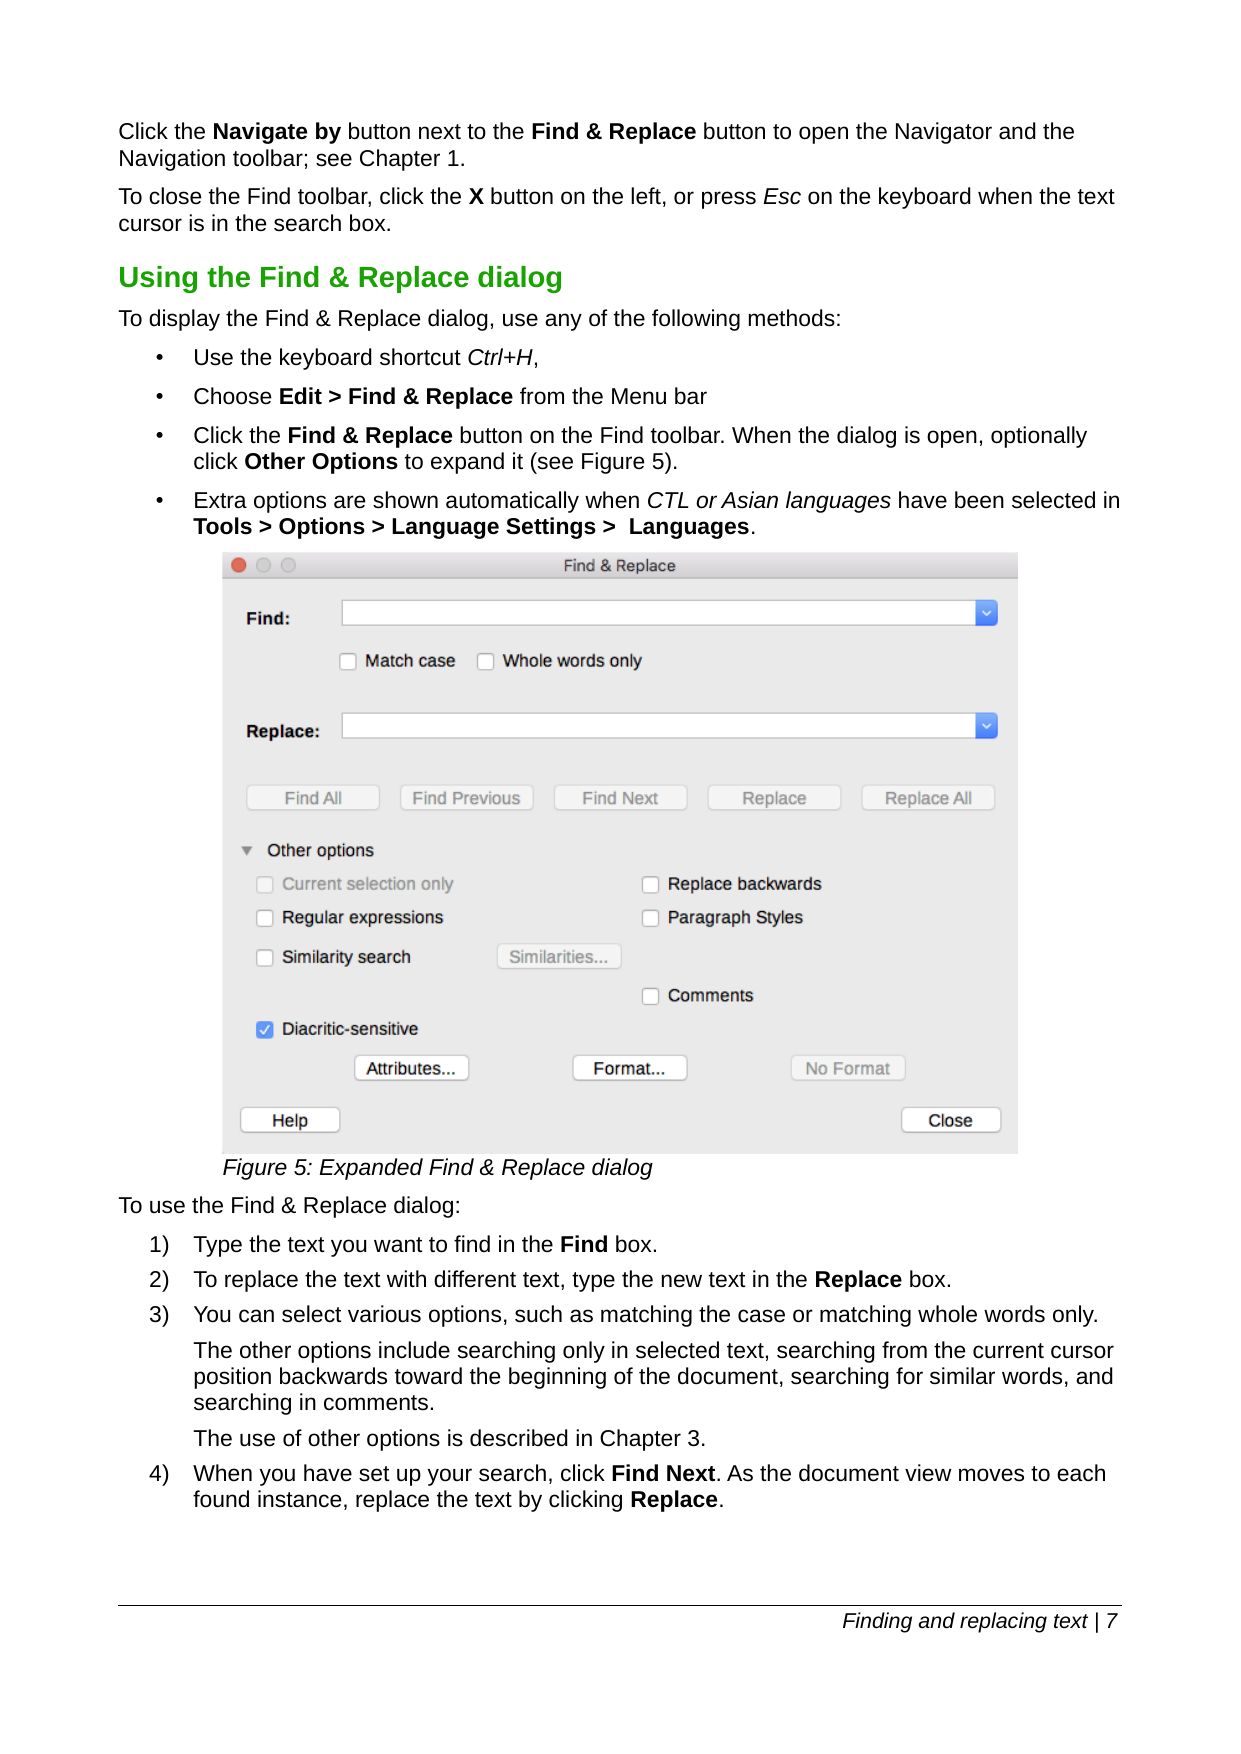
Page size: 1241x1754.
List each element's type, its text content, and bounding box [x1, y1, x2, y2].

text To display the Find & Replace dialog, use any of the following methods: [118, 305, 1122, 331]
list Type the text you want to find in the Find box. [169, 1231, 1122, 1257]
list Use the keyboard shortcut Ctrl+H, [156, 344, 1122, 370]
list The use of other options is described in Chapter 3. [193, 1424, 1122, 1451]
list The other options include searching only in selected text, searching from the current cursor position backwards toward the beginning of the document, searching for similar words, and searching in comments. [193, 1337, 1122, 1416]
list Choose Edit > Find & Replace from the Menu bar [156, 383, 1122, 409]
list When you have set up your search, click Find Next. As the document view moves to each found instance, replace the text by clicking Replace. [169, 1460, 1122, 1512]
list Extra options are shown automatically when CTL or Asian languages have been selected in Tools > Options > Language Settings > Languages. [156, 487, 1122, 539]
list To use the Find & Replace dialog: [118, 1192, 1122, 1218]
list Click the Find & Replace button on the Find toolbar. When the dialog is open, optionally click Other Options to expand it (see Figure 5). [156, 422, 1122, 474]
text To close the Find toolbar, click the X button on the left, or press Esc on the keyboard when the text cursor is in the search box. [118, 183, 1122, 236]
text Click the Navigate by button next to the Find & Replace button to open the Navigator and the Navigation toolbar; see Chapter 1. [118, 118, 1122, 171]
text Figure 5: Expanded Find & Replace dialog [222, 1154, 1018, 1180]
list You can select various options, such as matching the case or matching whole words only. [169, 1301, 1122, 1328]
picture [222, 552, 1018, 1154]
subtitle Using the Find & Replace dialog [118, 260, 1122, 293]
list To replace the text with different text, type the new text in the Replace box. [169, 1266, 1122, 1292]
